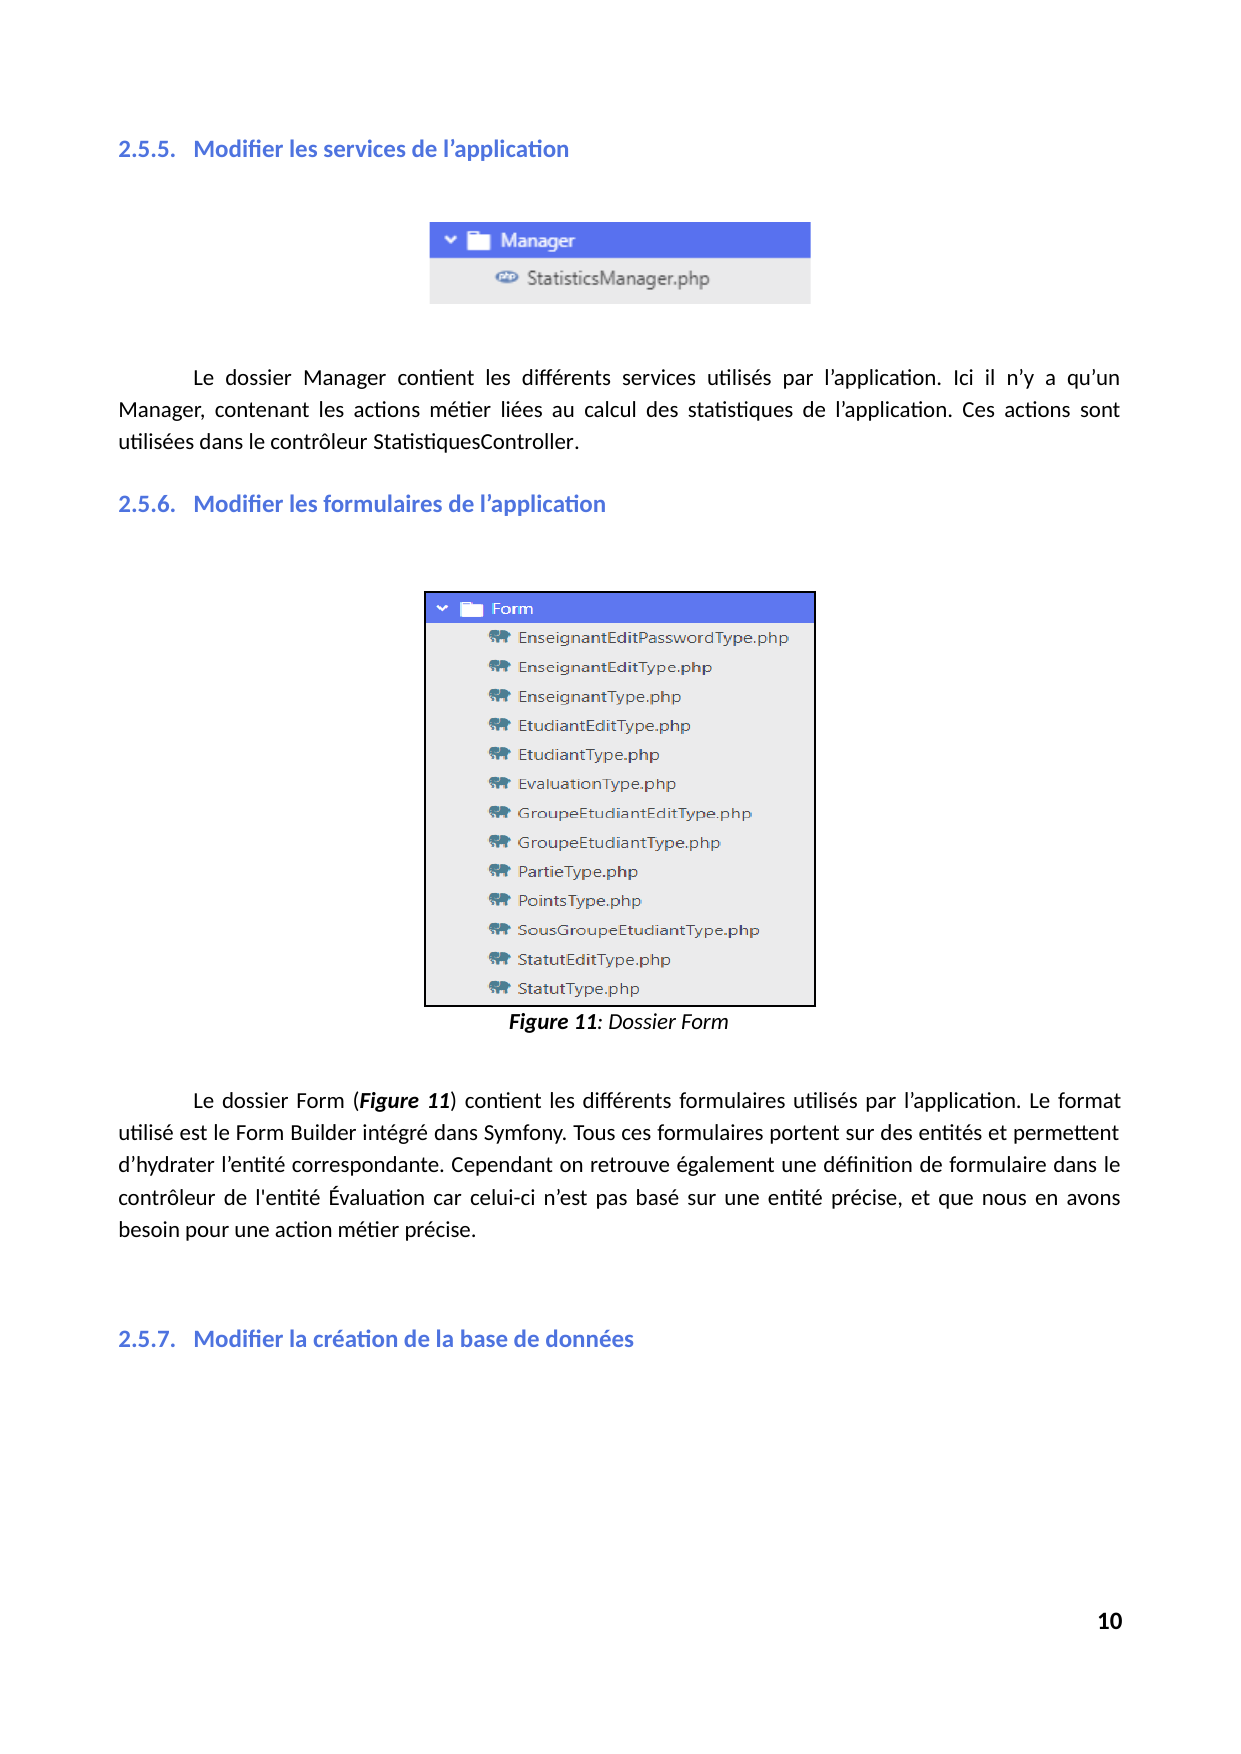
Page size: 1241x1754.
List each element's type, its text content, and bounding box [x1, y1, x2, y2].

picture [426, 593, 814, 1005]
subtitle Modifier les formulaires de l’application [118, 488, 1122, 519]
text Le dossier Manager contient les différents services utilisés par l’application. Ici il n’y a qu’un Manager, contenant les actions métier liées au calcul des statistiques de l’application. Ces actions sont utilisées dans le contrôleur StatistiquesController. [118, 363, 1122, 455]
picture [429, 222, 811, 304]
subtitle Modifier les services de l’application [118, 133, 1122, 163]
text Figure 11: Dossier Form [424, 1007, 816, 1035]
text Le dossier Form (Figure 11) contient les différents formulaires utilisés par l’application. Le format utilisé est le Form Builder intégré dans Symfony. Tous ces formulaires portent sur des entités et permettent d’hydrater l’entité correspondante. Cependant on retrouve également une définition de formulaire dans le contrôleur de l'entité Évaluation car celui-ci n’est pas basé sur une entité précise, et que nous en avons besoin pour une action métier précise. [118, 1086, 1122, 1243]
subtitle Modifier la création de la base de données [118, 1323, 1122, 1353]
